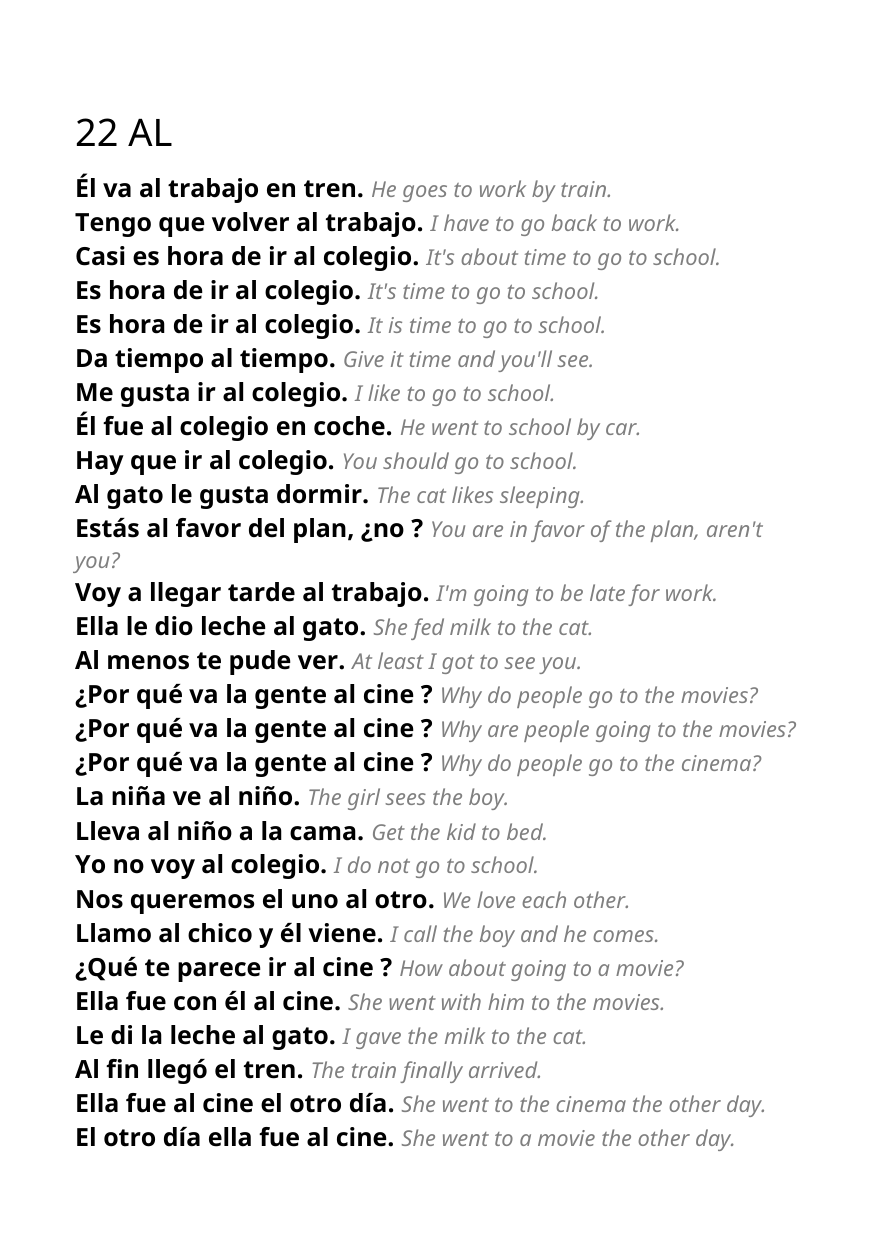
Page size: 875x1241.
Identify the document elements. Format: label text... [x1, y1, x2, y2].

text Él va al trabajo en tren. He goes to work by train. [75, 170, 799, 204]
text Casi es hora de ir al colegio. It's about time to go to school. [75, 238, 799, 272]
text Llamo al chico y él viene. I call the boy and he comes. [75, 915, 799, 949]
text ¿Por qué va la gente al cine ? Why do people go to the cinema? [75, 745, 799, 779]
text Da tiempo al tiempo. Give it time and you'll see. [75, 341, 799, 374]
text El otro día ella fue al cine. She went to a movie the other day. [75, 1120, 799, 1154]
text Al fin llegó el tren. The train finally arrived. [75, 1052, 799, 1086]
text Ella fue al cine el otro día. She went to the cinema the other day. [75, 1086, 799, 1120]
text ¿Qué te parece ir al cine ? How about going to a movie? [75, 949, 799, 983]
text ¿Por qué va la gente al cine ? Why do people go to the movies? [75, 677, 799, 711]
text Hay que ir al colegio. You should go to school. [75, 443, 799, 477]
text ¿Por qué va la gente al cine ? Why are people going to the movies? [75, 711, 799, 745]
text Lleva al niño a la cama. Get the kid to bed. [75, 813, 799, 847]
text Voy a llegar tarde al trabajo. I'm going to be late for work. [75, 575, 799, 609]
text Tengo que volver al trabajo. I have to go back to work. [75, 204, 799, 238]
text Yo no voy al colegio. I do not go to school. [75, 847, 799, 881]
text Le di la leche al gato. I gave the milk to the cat. [75, 1017, 799, 1052]
text Ella le dio leche al gato. She fed milk to the cat. [75, 609, 799, 643]
text Ella fue con él al cine. She went with him to the movies. [75, 983, 799, 1017]
text Él fue al colegio en coche. He went to school by car. [75, 409, 799, 443]
text Nos queremos el uno al otro. We love each other. [75, 881, 799, 915]
text Estás al favor del plan, ¿no ? You are in favor of the plan, aren't you? [75, 511, 799, 575]
subtitle 22 AL [75, 106, 799, 158]
text Al menos te pude ver. At least I got to see you. [75, 643, 799, 677]
text Me gusta ir al colegio. I like to go to school. [75, 374, 799, 409]
text Es hora de ir al colegio. It's time to go to school. [75, 272, 799, 306]
text Es hora de ir al colegio. It is time to go to school. [75, 306, 799, 341]
text La niña ve al niño. The girl sees the boy. [75, 779, 799, 813]
text Al gato le gusta dormir. The cat likes sleeping. [75, 477, 799, 511]
